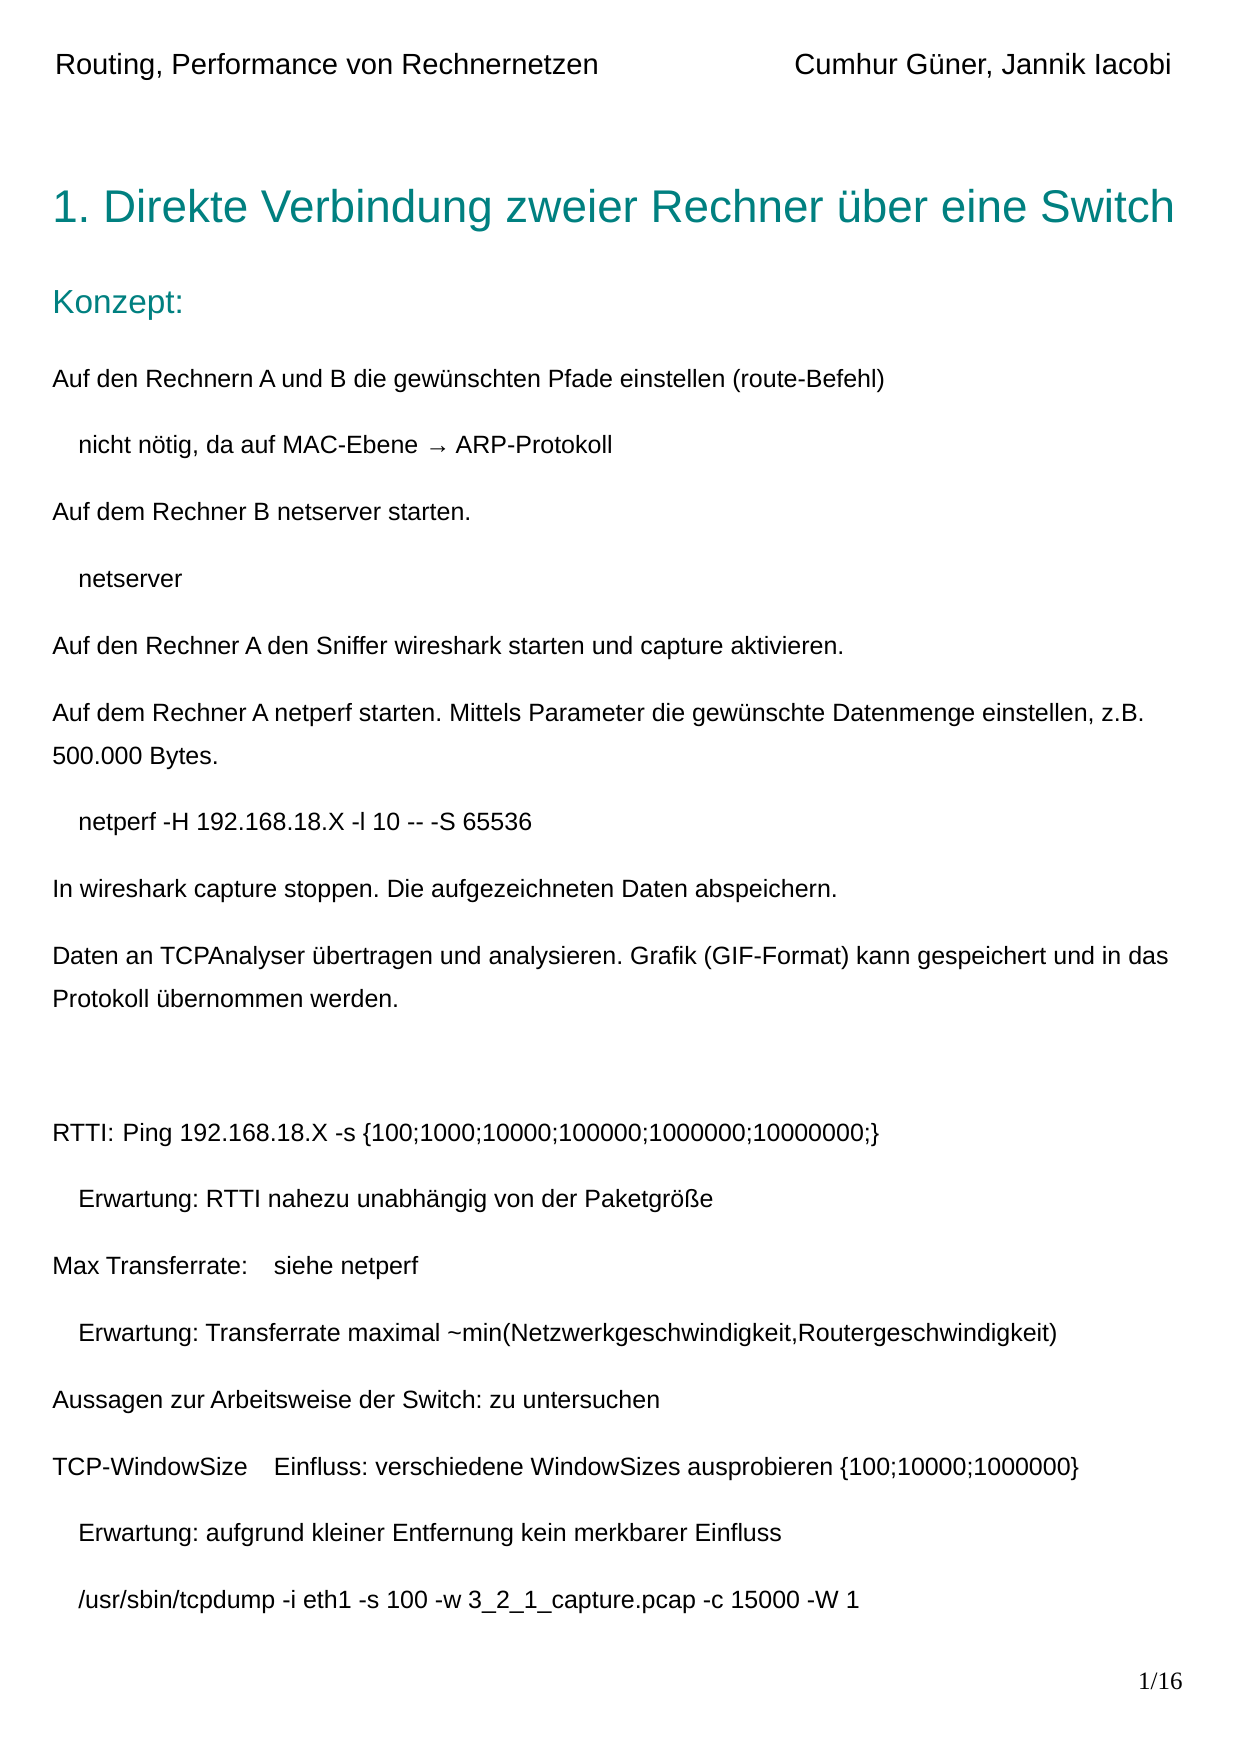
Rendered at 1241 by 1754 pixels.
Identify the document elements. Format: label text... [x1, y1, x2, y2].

text nicht nötig, da auf MAC-Ebene → ARP-Protokoll [52, 430, 1182, 459]
text RTTI: Ping 192.168.18.X -s {100;1000;10000;100000;1000000;10000000;} [52, 1118, 1182, 1146]
text Erwartung: aufgrund kleiner Entfernung kein merkbarer Einfluss [52, 1518, 1182, 1547]
text Aussagen zur Arbeitsweise der Switch: zu untersuchen [52, 1385, 1182, 1413]
text Erwartung: Transferrate maximal ~min(Netzwerkgeschwindigkeit,Routergeschwindigkeit) [52, 1318, 1182, 1347]
text netperf -H 192.168.18.X -l 10 -- -S 65536 [52, 807, 1182, 836]
text /usr/sbin/tcpdump -i eth1 -s 100 -w 3_2_1_capture.pcap -c 15000 -W 1 [52, 1585, 1182, 1614]
text Auf dem Rechner A netperf starten. Mittels Parameter die gewünschte Datenmenge einstellen, z.B. 500.000 Bytes. [52, 697, 1182, 769]
text Konzept: [52, 282, 1182, 321]
text In wireshark capture stoppen. Die aufgezeichneten Daten abspeichern. [52, 874, 1182, 903]
text Auf den Rechner A den Sniffer wireshark starten und capture aktivieren. [52, 631, 1182, 659]
text TCP-WindowSize Einfluss: verschiedene WindowSizes ausprobieren {100;10000;1000000} [52, 1451, 1182, 1480]
text netserver [52, 564, 1182, 593]
text Erwartung: RTTI nahezu unabhängig von der Paketgröße [52, 1184, 1182, 1213]
text Auf den Rechnern A und B die gewünschten Pfade einstellen (route-Befehl) [52, 364, 1182, 392]
text 1. Direkte Verbindung zweier Rechner über eine Switch [52, 180, 1182, 232]
text Auf dem Rechner B netserver starten. [52, 497, 1182, 526]
text Daten an TCPAnalyser übertragen und analysieren. Grafik (GIF-Format) kann gespeichert und in das Protokoll übernommen werden. [52, 941, 1182, 1013]
text Max Transferrate: siehe netperf [52, 1251, 1182, 1280]
